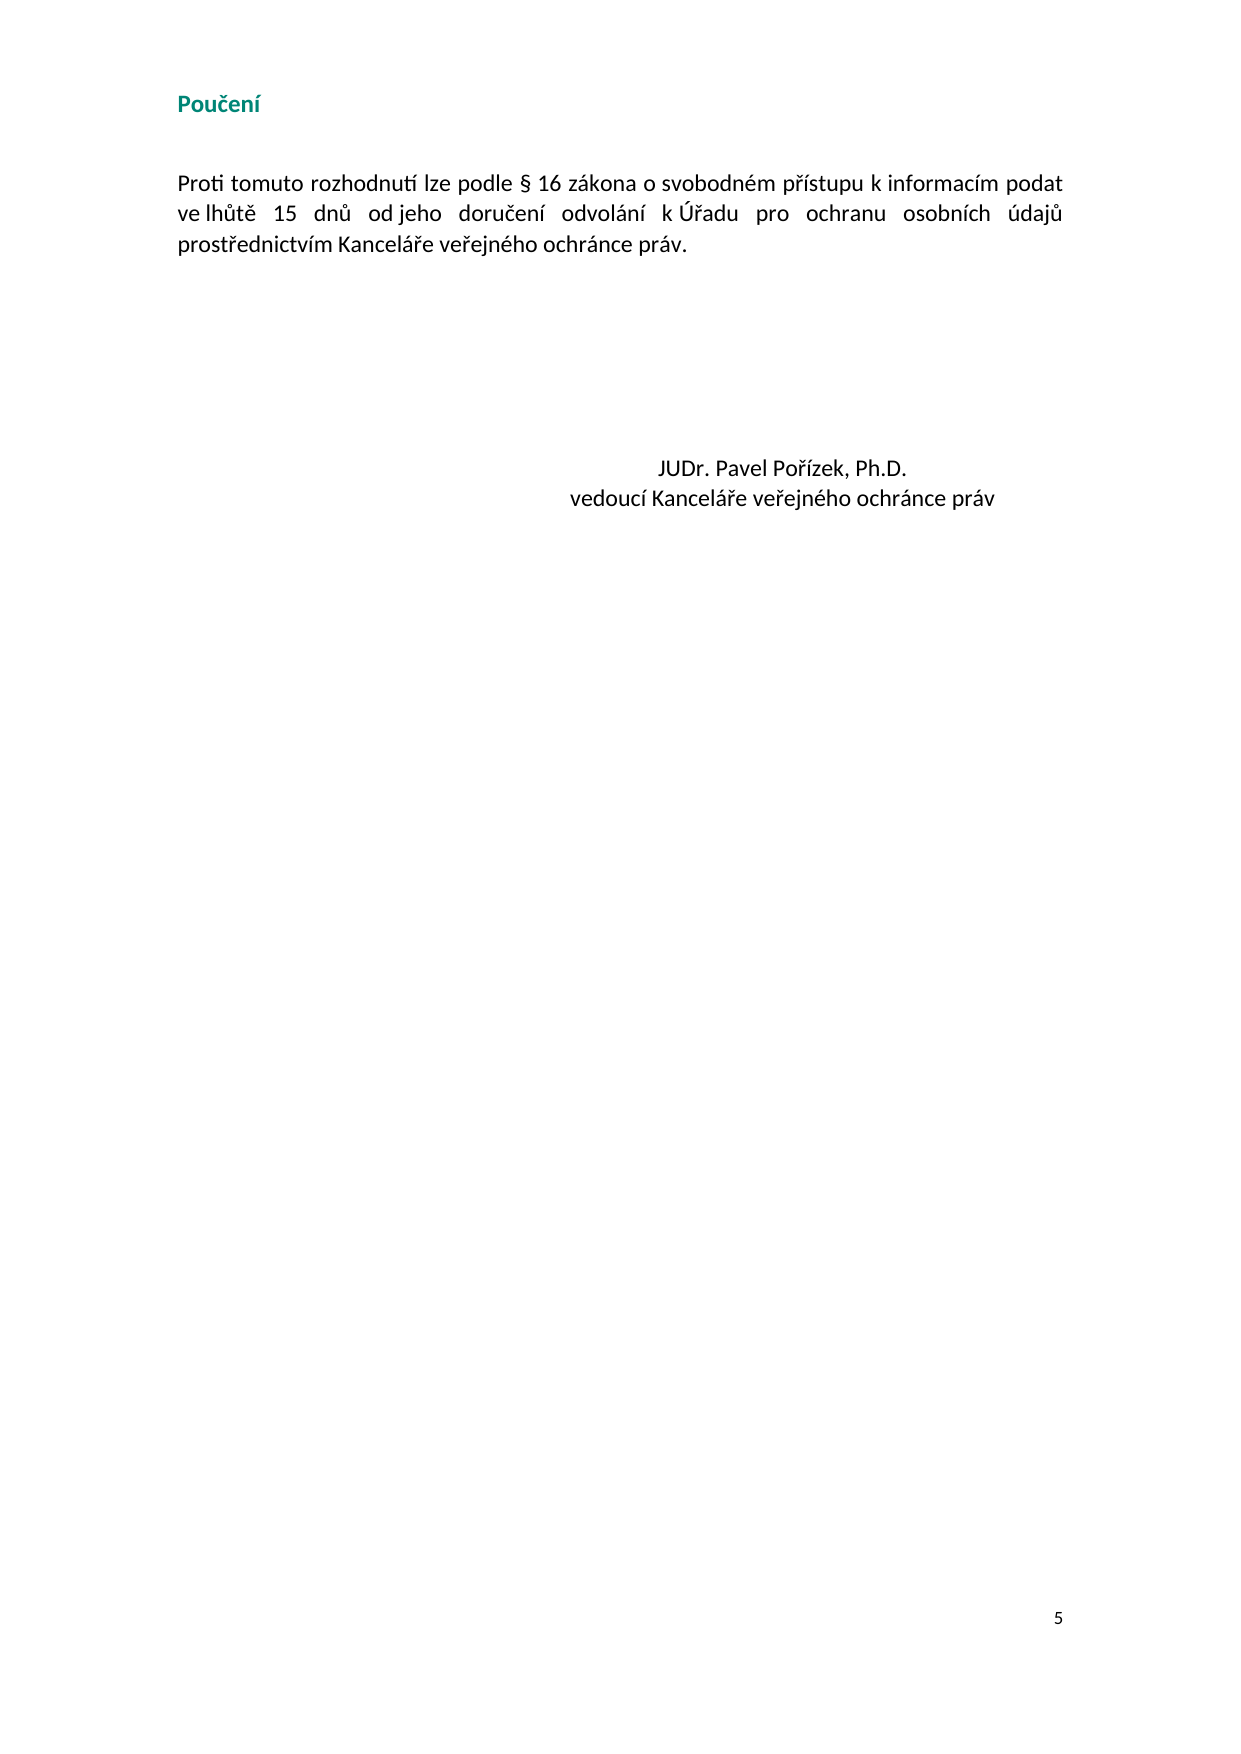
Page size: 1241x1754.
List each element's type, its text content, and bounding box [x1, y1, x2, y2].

text JUDr. Pavel Pořízek, Ph.D. [502, 453, 1063, 483]
subtitle Poučení [177, 88, 1063, 119]
text Proti tomuto rozhodnutí lze podle § 16 zákona o svobodném přístupu k informacím podat ve lhůtě 15 dnů od jeho doručení odvolání k Úřadu pro ochranu osobních údajů prostřednictvím Kanceláře veřejného ochránce práv. [177, 168, 1063, 258]
text vedoucí Kanceláře veřejného ochránce práv [502, 483, 1063, 512]
